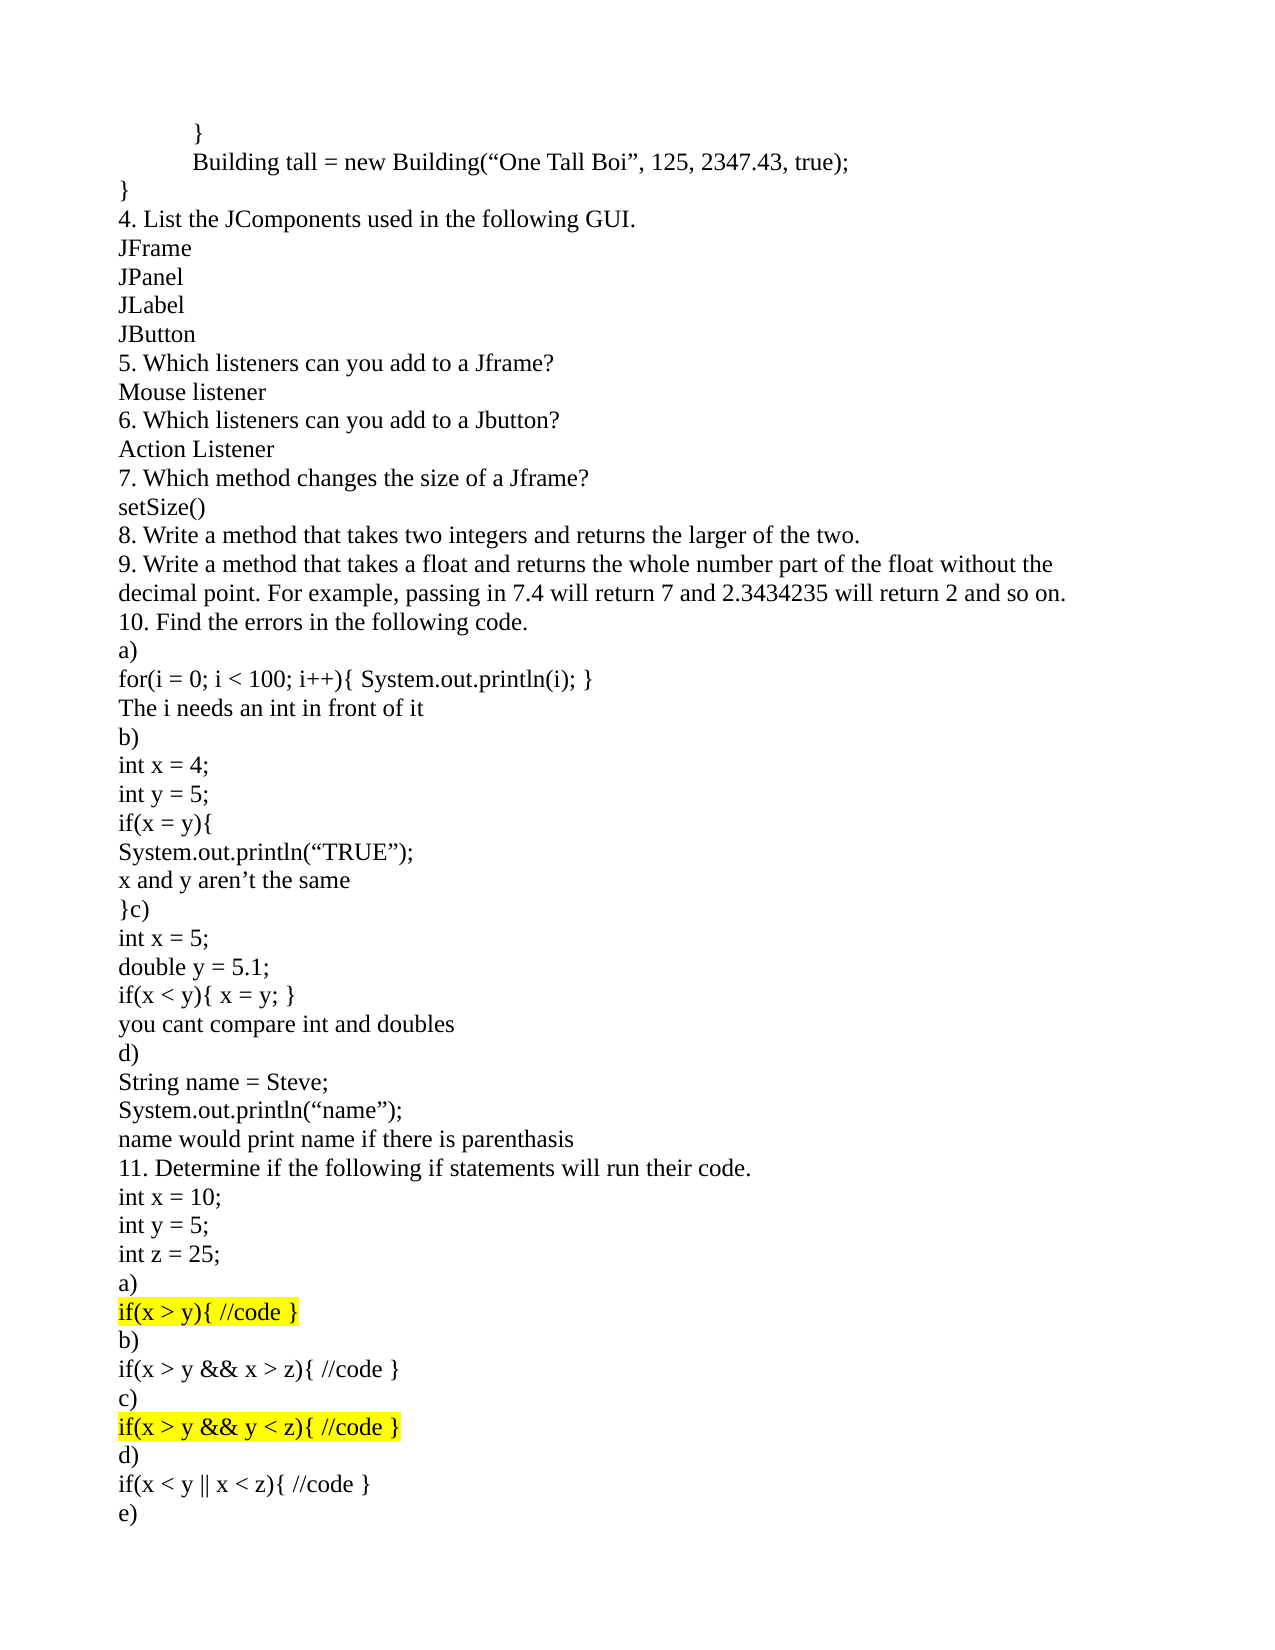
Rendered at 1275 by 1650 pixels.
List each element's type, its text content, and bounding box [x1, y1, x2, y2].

text The i needs an int in front of it [118, 693, 1157, 722]
text a) [118, 1268, 1157, 1297]
text 10. Find the errors in the following code. [118, 607, 1157, 636]
text JLabel [118, 291, 1157, 319]
text 5. Which listeners can you add to a Jframe? [118, 348, 1157, 377]
text if(x > y && x > z){ //code } [118, 1354, 1157, 1383]
text String name = Steve; [118, 1067, 1157, 1096]
text x and y aren’t the same [118, 866, 1157, 894]
text } [118, 118, 1157, 147]
text double y = 5.1; [118, 952, 1157, 981]
text Action Listener [118, 434, 1157, 463]
text d) [118, 1441, 1157, 1469]
text 6. Which listeners can you add to a Jbutton? [118, 406, 1157, 434]
text if(x > y && y < z){ //code } [118, 1412, 1157, 1441]
text a) [118, 636, 1157, 664]
text b) [118, 722, 1157, 751]
text int y = 5; [118, 1211, 1157, 1239]
text if(x < y){ x = y; } [118, 981, 1157, 1009]
text if(x > y){ //code } [118, 1297, 1157, 1326]
text Mouse listener [118, 377, 1157, 406]
text int z = 25; [118, 1239, 1157, 1268]
text 11. Determine if the following if statements will run their code. [118, 1153, 1157, 1182]
text 9. Write a method that takes a float and returns the whole number part of the float without the [118, 549, 1157, 578]
text JFrame [118, 233, 1157, 262]
text JButton [118, 319, 1157, 348]
text b) [118, 1326, 1157, 1354]
text if(x < y || x < z){ //code } [118, 1469, 1157, 1498]
text int x = 10; [118, 1182, 1157, 1211]
text int x = 4; [118, 751, 1157, 779]
text 8. Write a method that takes two integers and returns the larger of the two. [118, 521, 1157, 549]
text e) [118, 1498, 1157, 1527]
text System.out.println(“name”); [118, 1096, 1157, 1124]
text }c) [118, 894, 1157, 923]
text } [118, 176, 1157, 204]
text int x = 5; [118, 923, 1157, 952]
text 7. Which method changes the size of a Jframe? [118, 463, 1157, 492]
text System.out.println(“TRUE”); [118, 837, 1157, 866]
text 4. List the JComponents used in the following GUI. [118, 204, 1157, 233]
text you cant compare int and doubles [118, 1009, 1157, 1038]
text decimal point. For example, passing in 7.4 will return 7 and 2.3434235 will return 2 and so on. [118, 578, 1157, 607]
text d) [118, 1038, 1157, 1067]
text Building tall = new Building(“One Tall Boi”, 125, 2347.43, true); [118, 147, 1157, 176]
text JPanel [118, 262, 1157, 291]
text c) [118, 1383, 1157, 1412]
text name would print name if there is parenthasis [118, 1124, 1157, 1153]
text int y = 5; [118, 779, 1157, 808]
text if(x = y){ [118, 808, 1157, 837]
text setSize() [118, 492, 1157, 521]
text for(i = 0; i < 100; i++){ System.out.println(i); } [118, 664, 1157, 693]
